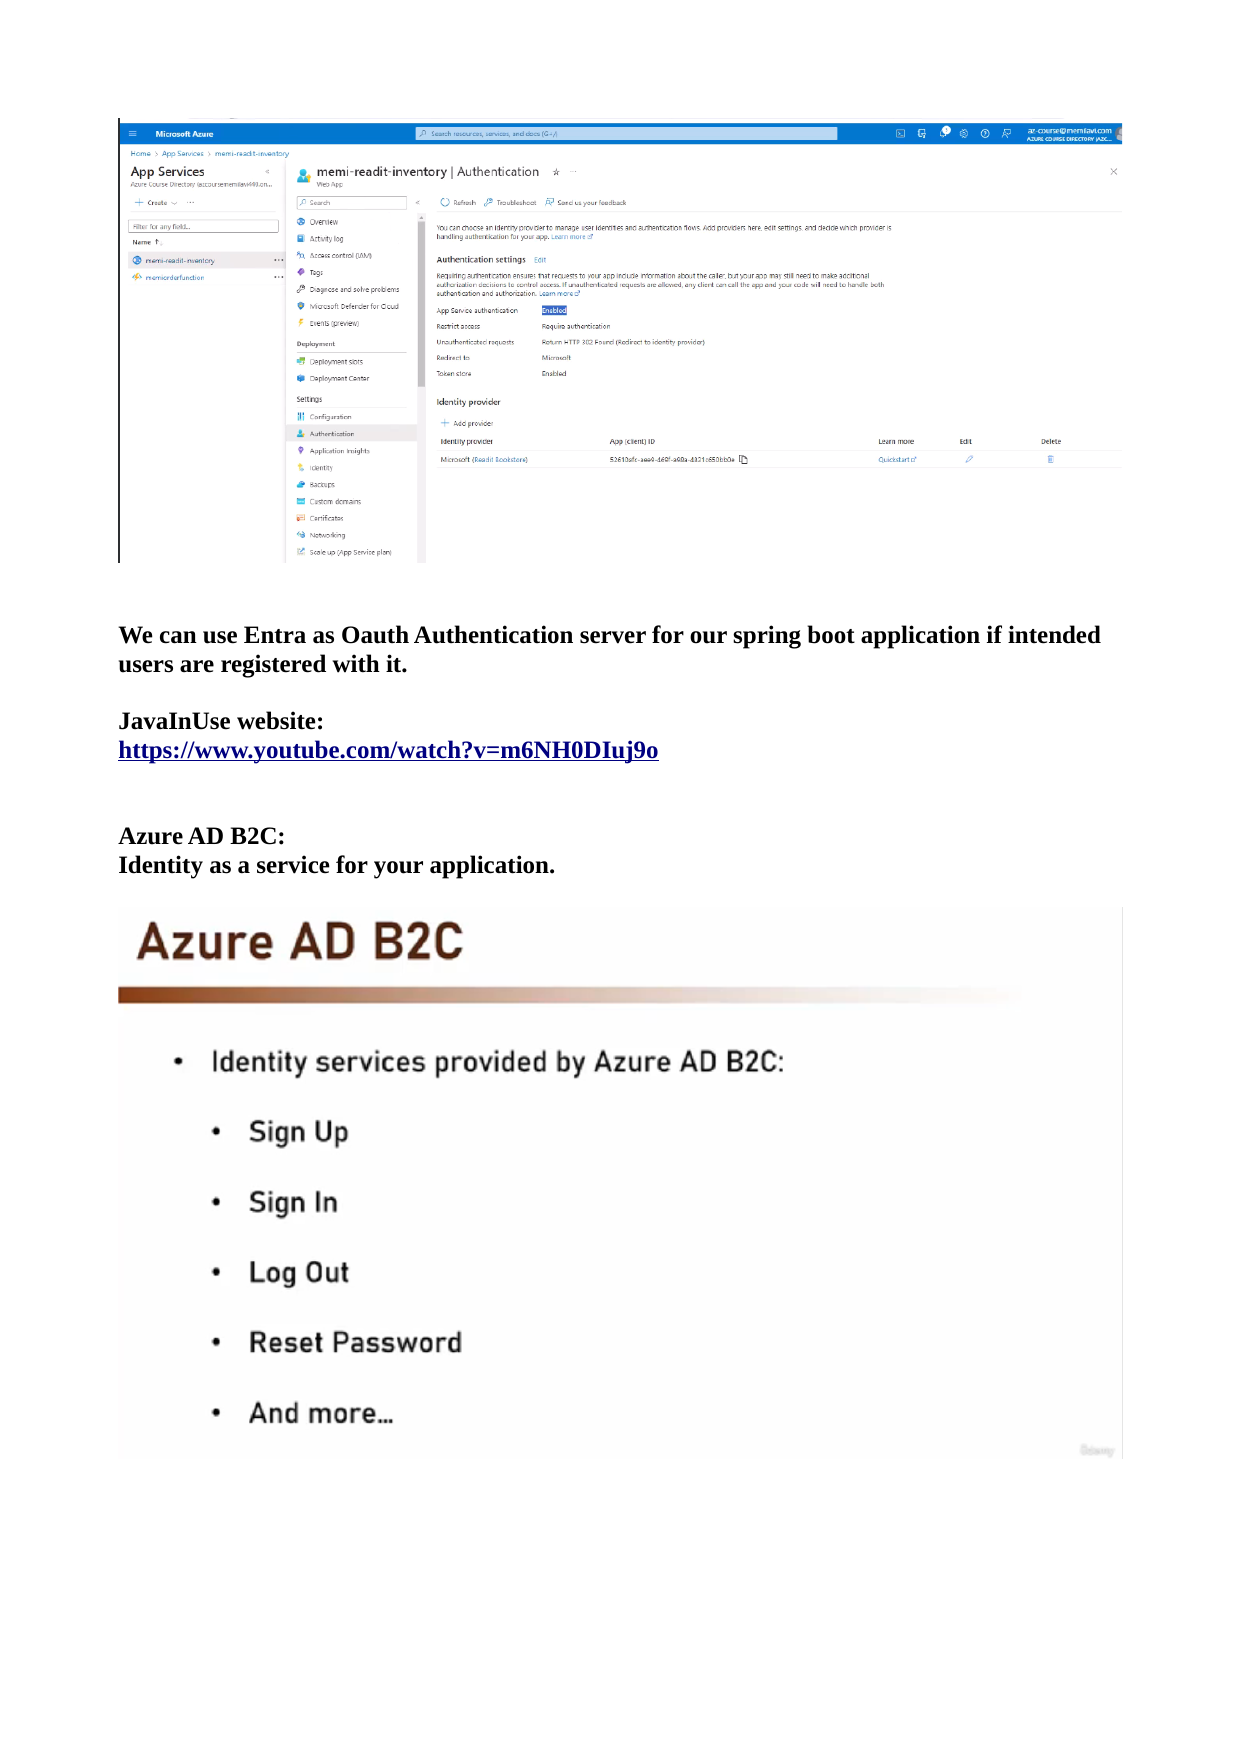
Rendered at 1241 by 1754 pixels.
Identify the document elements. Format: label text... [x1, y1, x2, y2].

text Azure AD B2C: [118, 821, 1122, 850]
text Identity as a service for your application. [118, 850, 1122, 879]
text https://www.youtube.com/watch?v=m6NH0DIuj9o [118, 735, 1122, 764]
picture [118, 118, 1123, 563]
text We can use Entra as Oauth Authentication server for our spring boot application if intended users are registered with it. [118, 620, 1122, 677]
picture [118, 907, 1123, 1459]
text JavaInUse website: [118, 706, 1122, 735]
